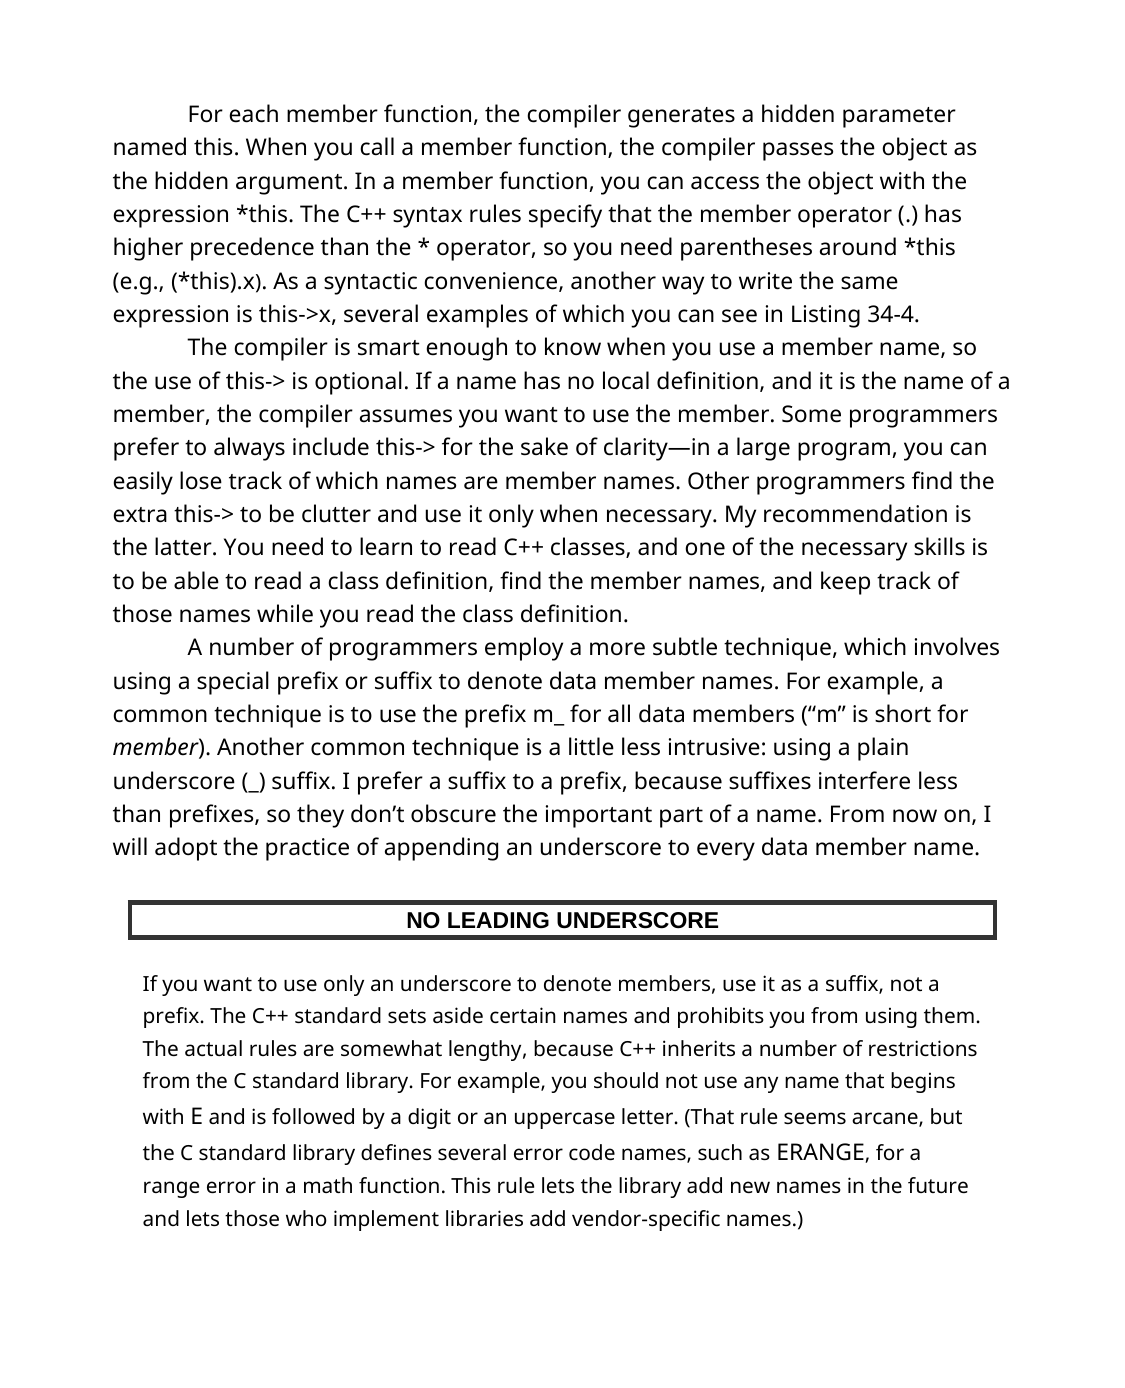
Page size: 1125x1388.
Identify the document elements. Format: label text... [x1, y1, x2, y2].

text If you want to use only an underscore to denote members, use it as a suffix, not a prefix. The C++ standard sets aside certain names and prohibits you from using them. The actual rules are somewhat lengthy, because C++ inherits a number of restrictions from the C standard library. For example, you should not use any name that begins with E and is followed by a digit or an uppercase letter. (That rule seems arcane, but the C standard library defines several error code names, such as ERANGE, for a range error in a math function. This rule lets the library add new names in the future and lets those who implement libraries add vendor-specific names.) [142, 969, 982, 1232]
text A number of programmers employ a more subtle technique, which involves using a special prefix or suffix to denote data member names. For example, a common technique is to use the prefix m_ for all data members (“m” is short for member). Another common technique is a little less intrusive: using a plain underscore (_) suffix. I prefer a suffix to a prefix, because suffixes interfere less than prefixes, so they don’t obscure the important part of a name. From now on, I will adopt the practice of appending an underscore to every data member name. [112, 629, 1012, 863]
text No Leading Underscore [132, 905, 993, 935]
text The compiler is smart enough to know when you use a member name, so the use of this-> is optional. If a name has no local definition, and it is the name of a member, the compiler assumes you want to use the member. Some programmers prefer to always include this-> for the sake of clarity—in a large program, you can easily lose track of which names are member names. Other programmers find the extra this-> to be clutter and use it only when necessary. My recommendation is the latter. You need to learn to read C++ classes, and one of the necessary skills is to be able to read a class definition, find the member names, and keep track of those names while you read the class definition. [112, 329, 1012, 629]
text For each member function, the compiler generates a hidden parameter named this. When you call a member function, the compiler passes the object as the hidden argument. In a member function, you can access the object with the expression *this. The C++ syntax rules specify that the member operator (.) has higher precedence than the * operator, so you need parentheses around *this (e.g., (*this).x). As a syntactic convenience, another way to write the same expression is this->x, several examples of which you can see in Listing 34-4. [112, 96, 1012, 329]
